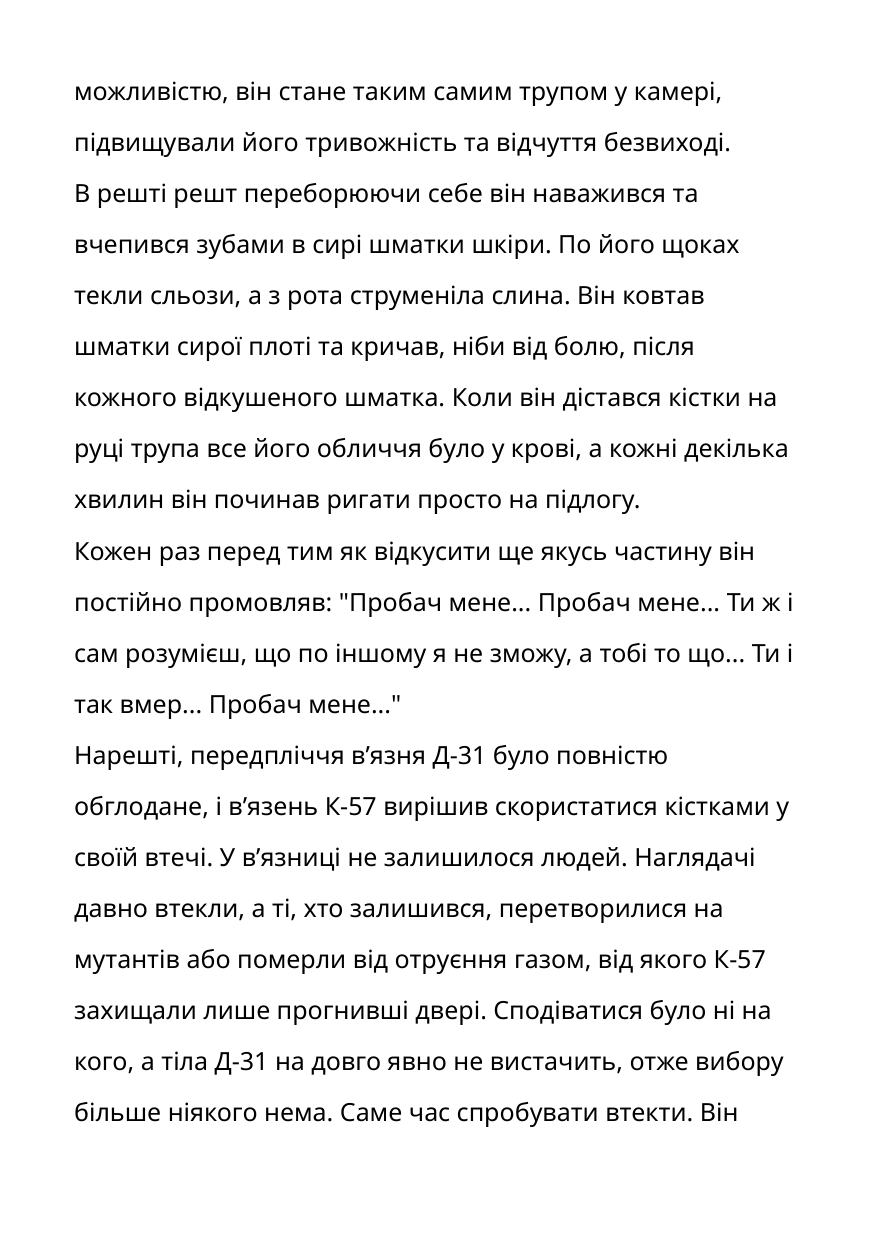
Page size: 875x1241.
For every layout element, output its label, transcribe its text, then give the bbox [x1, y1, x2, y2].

text можливістю, він стане таким самим трупом у камері, підвищували його тривожність та відчуття безвиході. [74, 74, 800, 159]
text Нарешті, передпліччя в’язня Д-31 було повністю обглодане, і в’язень К-57 вирішив скористатися кістками у своїй втечі. У в’язниці не залишилося людей. Наглядачі давно втекли, а ті, хто залишився, перетворилися на мутантів або померли від отруєння газом, від якого К-57 захищали лише прогнивші двері. Сподіватися було ні на кого, а тіла Д-31 на довго явно не вистачить, отже вибору більше ніякого нема. Саме час спробувати втекти. Він [74, 737, 800, 1129]
text В решті решт переборюючи себе він наважився та вчепився зубами в сирі шматки шкіри. По його щоках текли сльози, а з рота струменіла слина. Він ковтав шматки сирої плоті та кричав, ніби від болю, після кожного відкушеного шматка. Коли він дістався кістки на руці трупа все його обличчя було у крові, а кожні декілька хвилин він починав ригати просто на підлогу. [74, 176, 800, 516]
text Кожен раз перед тим як відкусити ще якусь частину він постійно промовляв: "Пробач мене... Пробач мене... Ти ж і сам розумієш, що по іншому я не зможу, а тобі то що... Ти і так вмер... Пробач мене..." [74, 533, 800, 720]
